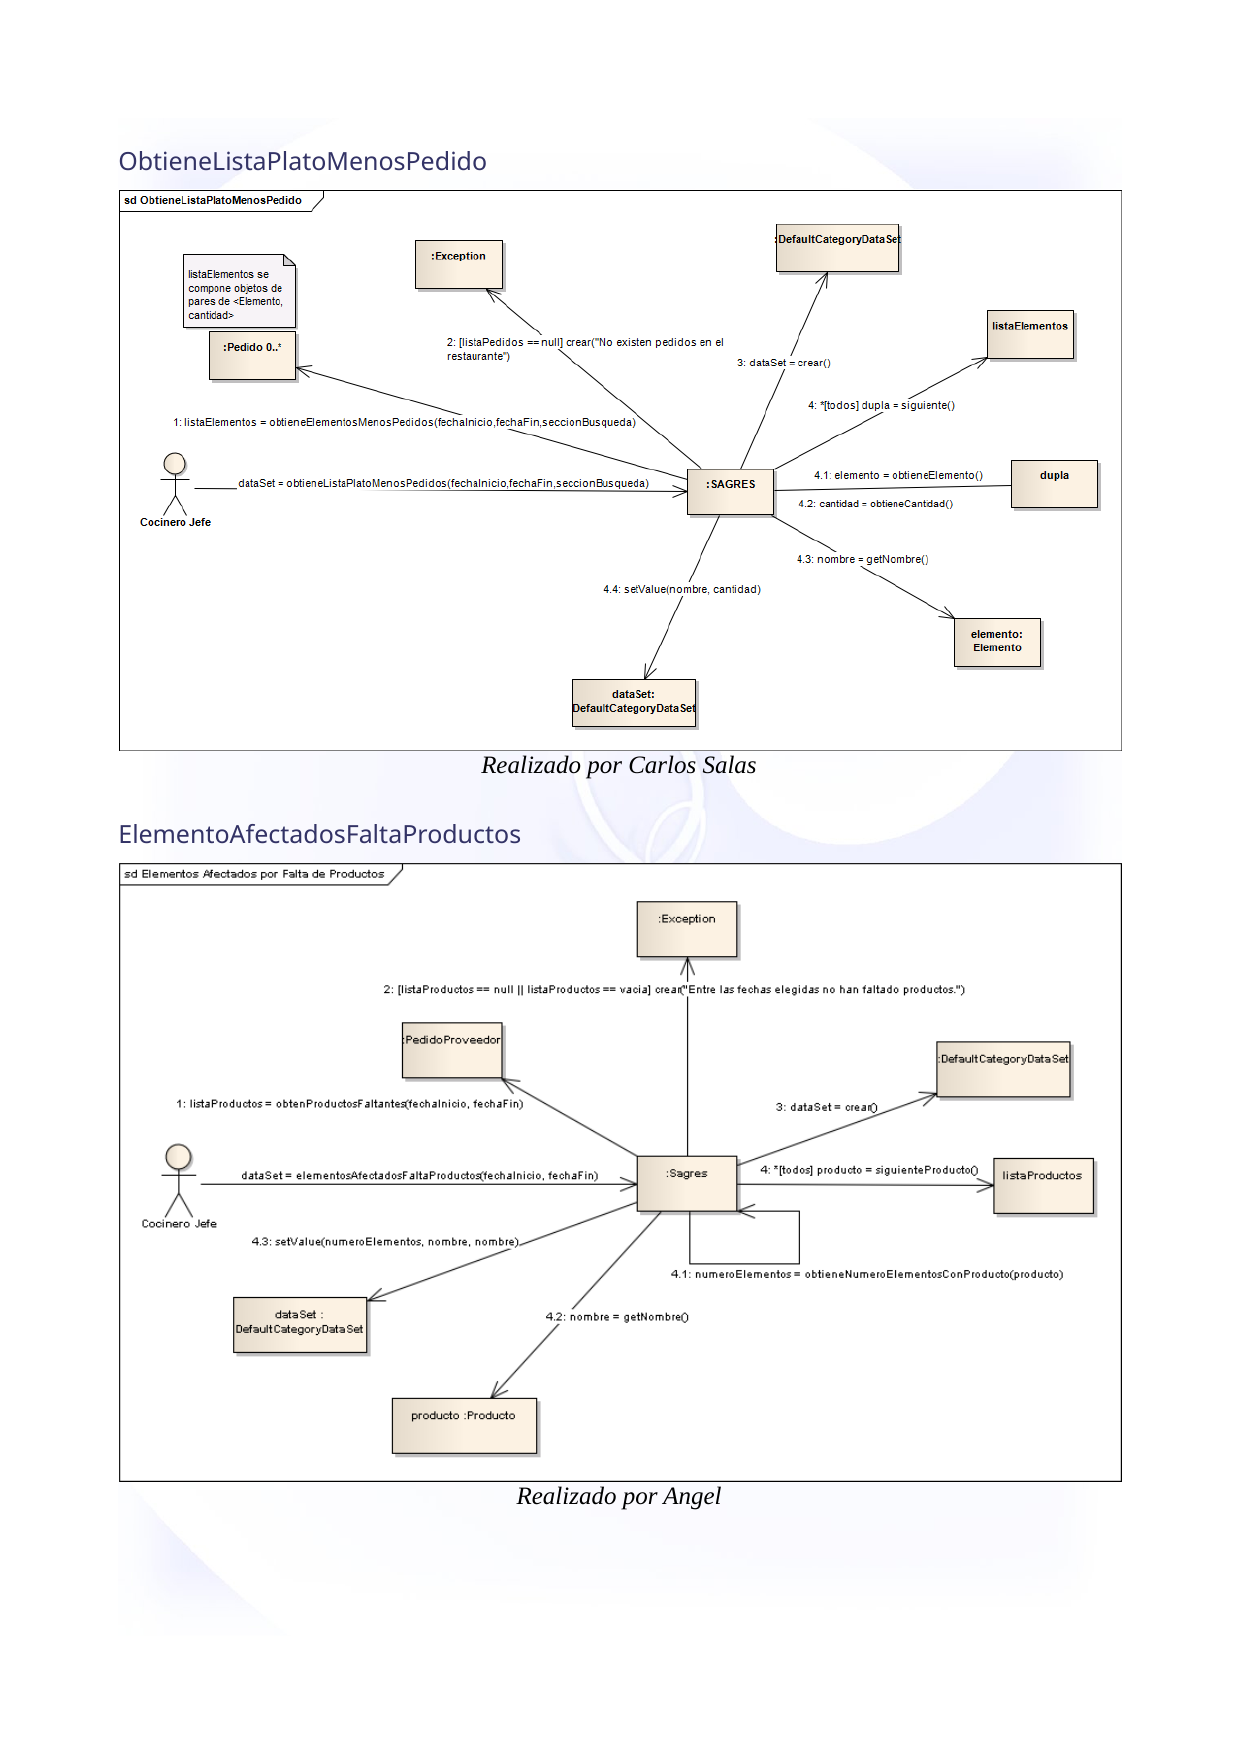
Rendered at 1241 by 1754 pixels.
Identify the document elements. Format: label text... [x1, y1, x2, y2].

picture [118, 779, 1122, 816]
subtitle ObtieneListaPlatoMenosPedido [118, 143, 1122, 177]
text Realizado por Carlos Salas [118, 751, 1122, 779]
text Realizado por Angel [118, 1482, 1122, 1510]
picture [118, 118, 1122, 143]
subtitle ElementoAfectadosFaltaProductos [118, 816, 1122, 851]
picture [118, 1510, 1122, 1636]
picture [118, 177, 1122, 751]
picture [118, 851, 1122, 1482]
